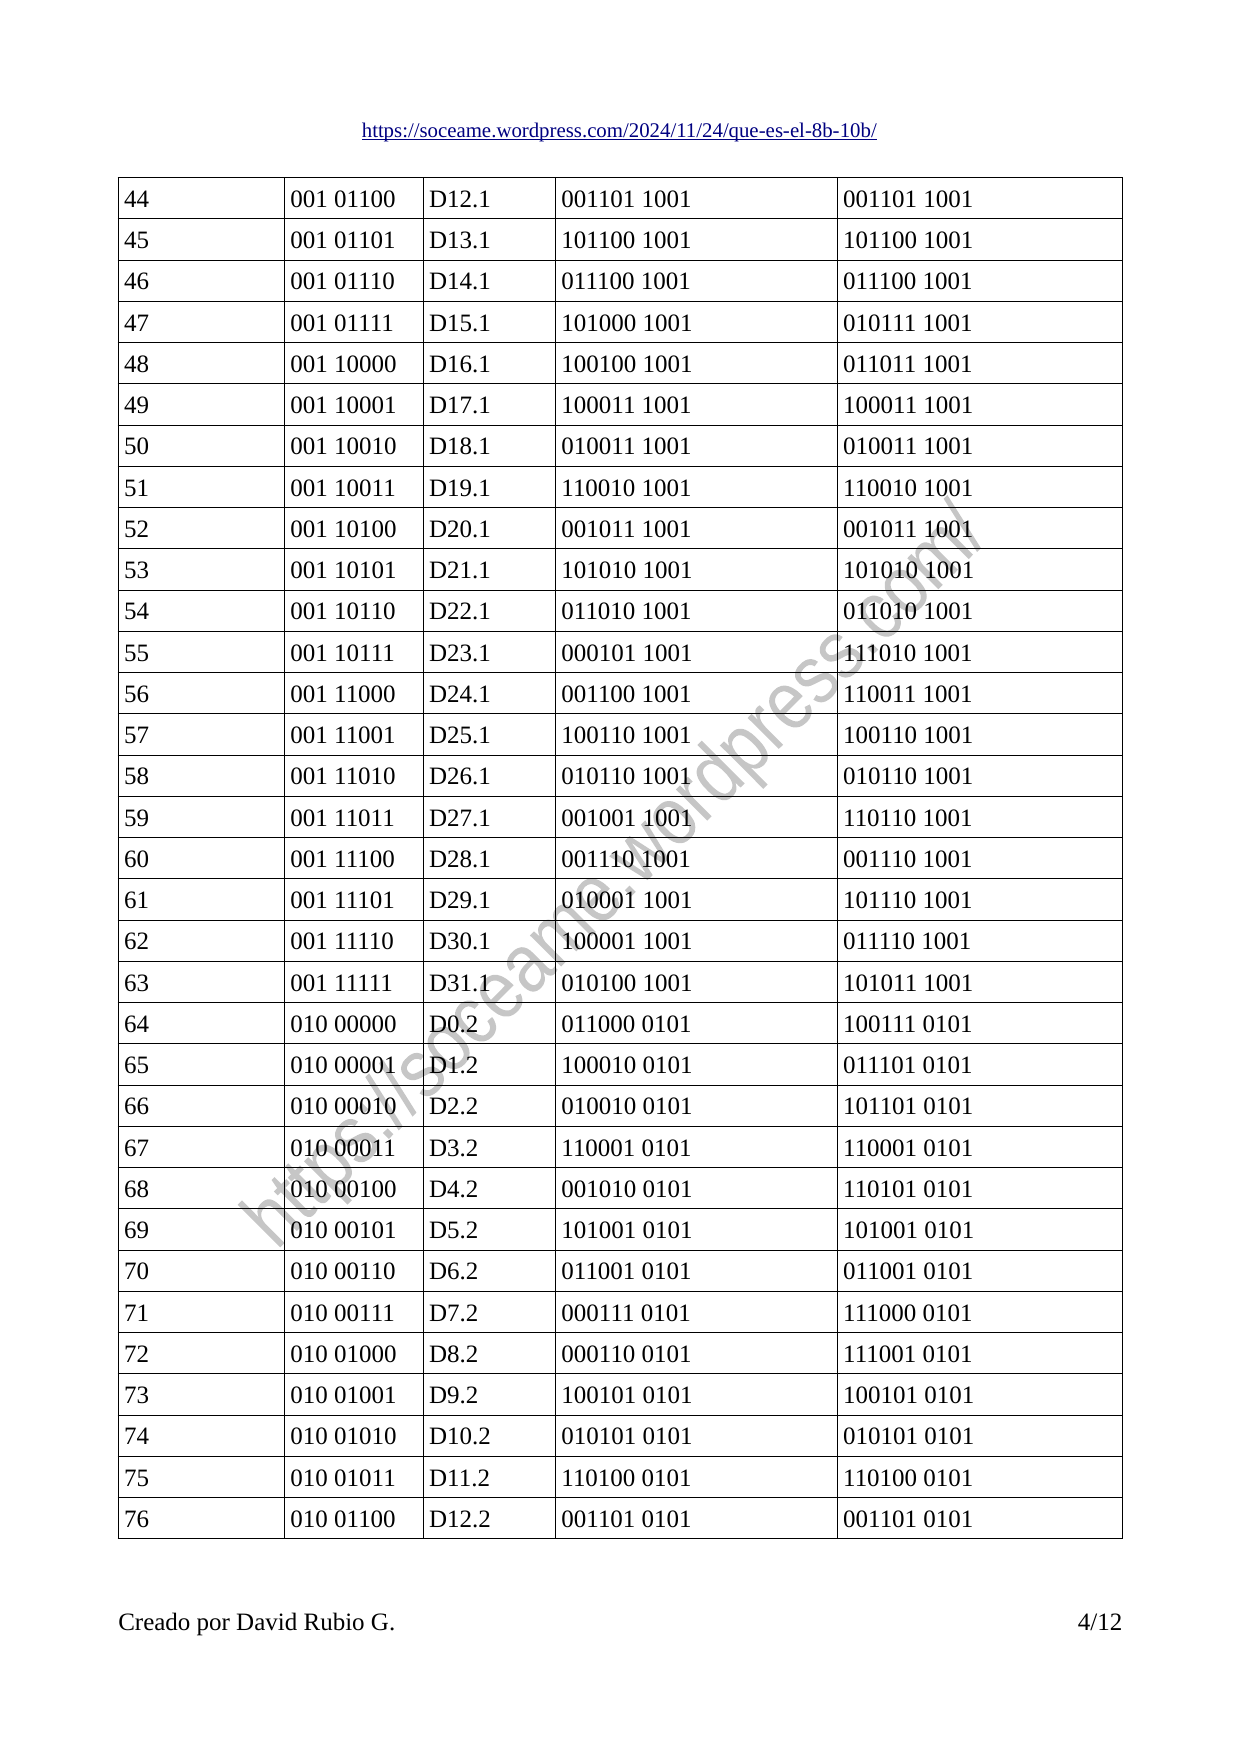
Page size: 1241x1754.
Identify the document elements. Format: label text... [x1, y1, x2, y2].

table_cell D23.1 [424, 632, 555, 672]
table_cell 011010 1001 [899, 591, 1122, 631]
table_cell [704, 765, 732, 793]
table_cell 001 11001 [285, 714, 423, 754]
table_cell 011001 0101 [556, 1251, 837, 1291]
table_cell 64 [119, 1003, 284, 1043]
table_cell 73 [119, 1374, 284, 1414]
table_cell 001101 1001 [838, 178, 1122, 218]
table_cell D13.1 [424, 219, 555, 259]
table_cell D27.1 [424, 797, 555, 837]
table_cell 75 [119, 1457, 284, 1497]
table_cell [719, 756, 837, 796]
table_cell D12.1 [424, 178, 555, 218]
table_cell 57 [119, 714, 284, 754]
table_cell 001 11000 [285, 673, 423, 713]
table_cell 001 11011 [285, 797, 423, 837]
table_cell 001110 1001 [838, 838, 1122, 878]
table_cell 101010 1001 [891, 578, 916, 589]
table_cell 110100 0101 [556, 1457, 837, 1497]
table_cell 001 11110 [285, 921, 423, 961]
table_cell 110011 1001 [838, 673, 1122, 713]
table_cell 011000 0101 [556, 1003, 837, 1043]
table_cell D14.1 [424, 261, 555, 301]
table_cell 001110 1001 [556, 838, 642, 878]
table_cell 46 [119, 261, 284, 301]
table_cell 001011 1001 [957, 525, 973, 548]
table_cell 010 00100 [321, 1168, 345, 1180]
table_cell 010001 1001 [593, 879, 837, 919]
table_cell 61 [119, 879, 284, 919]
table_cell 110001 0101 [556, 1127, 837, 1167]
table_cell 001 10011 [285, 467, 423, 507]
table_cell 010 00010 [285, 1086, 395, 1126]
table_cell 011010 1001 [894, 591, 920, 605]
table_cell 001 01111 [285, 302, 423, 342]
table_cell D1.2 [435, 1044, 463, 1063]
table_cell 101100 1001 [838, 219, 1122, 259]
table_cell D16.1 [424, 343, 555, 383]
table_cell 010 01001 [285, 1374, 423, 1414]
table_cell 65 [119, 1044, 284, 1084]
table_cell 100011 1001 [556, 384, 837, 424]
table_cell 100001 1001 [556, 921, 837, 961]
table_cell 100010 0101 [556, 1044, 837, 1084]
table_cell 51 [119, 467, 284, 507]
table_cell D19.1 [424, 467, 555, 507]
table_cell 001 11010 [285, 756, 423, 796]
table_cell 010110 1001 [556, 756, 712, 796]
table_cell 68 [119, 1168, 284, 1208]
table_cell 011011 1001 [838, 343, 1122, 383]
table_cell 110110 1001 [838, 797, 1122, 837]
table_cell D7.2 [424, 1292, 555, 1332]
table_cell 101010 1001 [838, 549, 915, 589]
table_cell 011100 1001 [838, 261, 1122, 301]
table_cell D24.1 [424, 673, 555, 713]
table_cell 58 [119, 756, 284, 796]
table_cell 000101 1001 [556, 632, 837, 672]
table_cell 001 11111 [285, 962, 423, 1002]
table_cell 111000 0101 [838, 1292, 1122, 1332]
table_cell 76 [119, 1498, 284, 1538]
table_cell 011101 0101 [838, 1044, 1122, 1084]
table_cell 001 10100 [285, 508, 423, 548]
table_cell 010111 1001 [838, 302, 1122, 342]
table_cell 001101 1001 [556, 178, 837, 218]
table_cell 110101 0101 [838, 1168, 1122, 1208]
table_cell 010100 1001 [556, 962, 837, 1002]
table_cell 010 00001 [285, 1044, 423, 1084]
table_cell 001101 0101 [556, 1498, 837, 1538]
table_cell 010 00111 [285, 1292, 423, 1332]
table_cell 010101 0101 [838, 1416, 1122, 1456]
table_cell D29.1 [424, 879, 555, 919]
table_cell 100100 1001 [556, 343, 837, 383]
table_cell D22.1 [424, 591, 555, 631]
table_cell 011010 1001 [556, 591, 837, 631]
table_cell 45 [119, 219, 284, 259]
table_cell D11.2 [424, 1457, 555, 1497]
table_cell 010010 0101 [556, 1086, 837, 1126]
table_cell D1.2 [424, 1044, 433, 1068]
table_cell 010001 1001 [583, 885, 600, 901]
table_cell 53 [119, 549, 284, 589]
table_cell 44 [119, 178, 284, 218]
table_cell 001 01100 [285, 178, 423, 218]
table_cell D0.2 [496, 1003, 515, 1010]
table_cell 010 00101 [285, 1209, 423, 1249]
table_cell 72 [119, 1333, 284, 1373]
table_cell D30.1 [424, 921, 554, 961]
table_cell 110010 1001 [556, 467, 837, 507]
table_cell 74 [119, 1416, 284, 1456]
table_cell 101010 1001 [556, 549, 837, 589]
table_cell 001110 1001 [648, 838, 837, 878]
table_cell D18.1 [424, 426, 555, 466]
table_cell 010011 1001 [838, 426, 1122, 466]
table_cell 001101 0101 [838, 1498, 1122, 1538]
table_cell 010101 0101 [556, 1416, 837, 1456]
table_cell 110100 0101 [838, 1457, 1122, 1497]
table_cell 010 01000 [285, 1333, 423, 1373]
table_cell 111001 0101 [838, 1333, 1122, 1373]
table_cell 101010 1001 [920, 549, 1122, 589]
table_cell 001 11100 [285, 838, 423, 878]
table_cell 011010 1001 [838, 591, 898, 631]
table_cell 001011 1001 [556, 508, 837, 548]
table_cell 101010 1001 [915, 568, 937, 589]
table_cell 63 [119, 962, 284, 1002]
table_cell 70 [119, 1251, 284, 1291]
table_cell D4.2 [424, 1168, 555, 1208]
table_cell 101000 1001 [556, 302, 837, 342]
table_cell 111010 1001 [838, 632, 1122, 672]
table_cell 001 01110 [285, 261, 423, 301]
table_cell D9.2 [424, 1374, 555, 1414]
table_cell [542, 927, 555, 950]
table_cell 001 10110 [285, 591, 423, 631]
table_cell 001011 1001 [838, 508, 957, 548]
table_cell 54 [119, 591, 284, 631]
table_cell D17.1 [424, 384, 555, 424]
table_cell 49 [119, 384, 284, 424]
table_cell 010 00011 [341, 1127, 423, 1167]
table_cell 010 01100 [285, 1498, 423, 1538]
table_cell D12.2 [424, 1498, 555, 1538]
table_cell 100011 1001 [838, 384, 1122, 424]
table_cell 71 [119, 1292, 284, 1332]
table_cell 110001 0101 [838, 1127, 1122, 1167]
table_cell 001 10000 [285, 343, 423, 383]
table_cell 000110 0101 [556, 1333, 837, 1373]
table_cell D15.1 [424, 302, 555, 342]
table_cell 100110 1001 [838, 714, 1122, 754]
table_cell 000111 0101 [556, 1292, 837, 1332]
table_cell 101100 1001 [556, 219, 837, 259]
table_cell 010 00000 [285, 1003, 423, 1043]
table_cell D3.2 [424, 1127, 555, 1167]
table_cell 001100 1001 [556, 673, 837, 713]
table_cell 010 01011 [285, 1457, 423, 1497]
table_cell 010110 1001 [838, 756, 1122, 796]
table_cell 50 [119, 426, 284, 466]
table_cell 001001 1001 [556, 797, 837, 837]
table_cell D1.2 [434, 1058, 443, 1071]
table_cell D25.1 [424, 714, 555, 754]
table_cell 55 [119, 632, 284, 672]
table_cell D20.1 [424, 508, 555, 548]
table_cell 101001 0101 [838, 1209, 1122, 1249]
table_cell 100101 0101 [838, 1374, 1122, 1414]
table_cell D31.1 [424, 962, 555, 1002]
table_cell 001 10111 [285, 632, 423, 672]
table_cell 101101 0101 [838, 1086, 1122, 1126]
table_cell 001011 1001 [957, 508, 1122, 548]
table_cell 001110 1001 [635, 838, 657, 852]
table_cell D10.2 [424, 1416, 555, 1456]
table_cell 60 [119, 838, 284, 878]
table_cell 56 [119, 673, 284, 713]
table_cell D5.2 [424, 1209, 555, 1249]
table_cell 100111 0101 [838, 1003, 1122, 1043]
table_cell 110010 1001 [838, 467, 1122, 507]
table_cell 001010 0101 [556, 1168, 837, 1208]
table_cell 001 10010 [285, 426, 423, 466]
table_cell 010 00011 [285, 1127, 337, 1167]
table_cell D1.2 [442, 1044, 555, 1084]
table_cell 67 [119, 1127, 284, 1167]
table_cell 101001 0101 [556, 1209, 837, 1249]
table_cell D2.2 [424, 1086, 555, 1126]
table_cell 001 01101 [285, 219, 423, 259]
table_cell D26.1 [424, 756, 555, 796]
table_cell 011100 1001 [556, 261, 837, 301]
table_cell D0.2 [424, 1003, 460, 1043]
table_cell 010 00010 [378, 1086, 423, 1126]
table_cell 010 00100 [296, 1168, 423, 1208]
table_cell D28.1 [424, 838, 555, 878]
table_cell D0.2 [434, 1017, 443, 1029]
table_cell 010 01010 [285, 1416, 423, 1456]
table_cell 62 [119, 921, 284, 961]
table_cell 010 00100 [300, 1168, 321, 1190]
table_cell 100101 0101 [556, 1374, 837, 1414]
table_cell 001 11101 [285, 879, 423, 919]
table_cell 101110 1001 [838, 879, 1122, 919]
table_cell D21.1 [424, 549, 555, 589]
table_cell 010011 1001 [556, 426, 837, 466]
table_cell 47 [119, 302, 284, 342]
table_cell 66 [119, 1086, 284, 1126]
table_cell 001011 1001 [935, 535, 956, 548]
table_cell 48 [119, 343, 284, 383]
table_cell 101011 1001 [838, 962, 1122, 1002]
table_cell D8.2 [424, 1333, 555, 1373]
table_cell D0.2 [456, 1003, 555, 1043]
table_cell 011001 0101 [838, 1251, 1122, 1291]
table_cell 69 [119, 1209, 284, 1249]
table_cell D6.2 [424, 1251, 555, 1291]
table_cell 59 [119, 797, 284, 837]
table_cell 001 10001 [285, 384, 423, 424]
table_cell 010 00011 [317, 1152, 343, 1167]
table_cell 011110 1001 [838, 921, 1122, 961]
table_cell 010 00110 [285, 1251, 423, 1291]
table_cell 010001 1001 [556, 879, 594, 919]
table_cell D0.2 [434, 1033, 456, 1043]
table_cell 001 10101 [285, 549, 423, 589]
table_cell 100110 1001 [556, 714, 837, 754]
table_cell 52 [119, 508, 284, 548]
table_cell D1.2 [424, 1074, 438, 1084]
